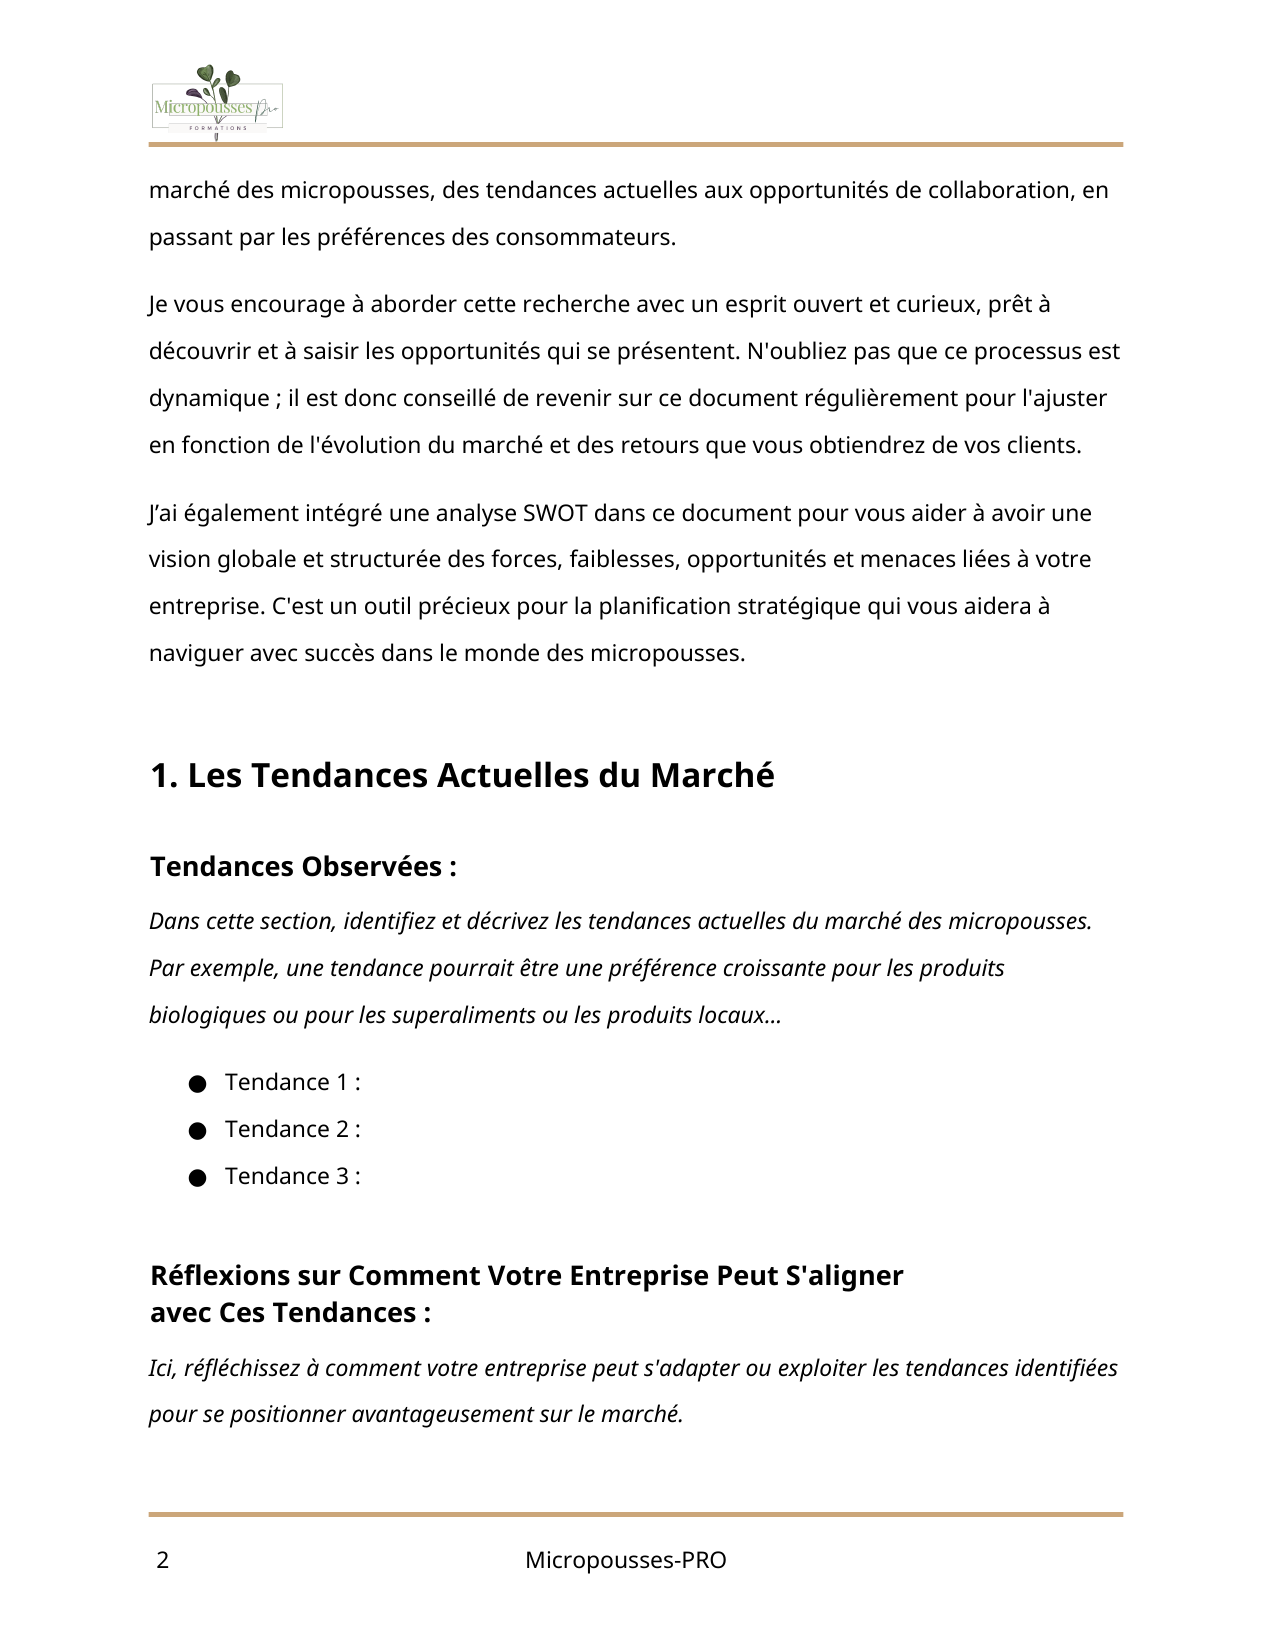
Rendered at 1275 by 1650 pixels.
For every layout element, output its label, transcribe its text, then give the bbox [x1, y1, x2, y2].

picture [148, 1512, 1124, 1517]
subtitle Tendances Observées : [150, 847, 939, 884]
list Tendance 3 : [187, 1160, 1125, 1191]
text Je vous encourage à aborder cette recherche avec un esprit ouvert et curieux, prêt à découvrir et à saisir les opportunités qui se présentent. N'oubliez pas que ce processus est dynamique ; il est donc conseillé de revenir sur ce document régulièrement pour l'ajuster en fonction de l'évolution du marché et des retours que vous obtiendrez de vos clients. [148, 288, 1125, 460]
list Tendance 1 : [187, 1066, 1125, 1097]
text marché des micropousses, des tendances actuelles aux opportunités de collaboration, en passant par les préférences des consommateurs. [148, 173, 1125, 252]
text Ici, réfléchissez à comment votre entreprise peut s'adapter ou exploiter les tendances identifiées pour se positionner avantageusement sur le marché. [148, 1351, 1125, 1429]
subtitle 1. Les Tendances Actuelles du Marché [150, 752, 1125, 797]
subtitle Réflexions sur Comment Votre Entreprise Peut S'aligner avec Ces Tendances : [150, 1257, 939, 1331]
text J’ai également intégré une analyse SWOT dans ce document pour vous aider à avoir une vision globale et structurée des forces, faiblesses, opportunités et menaces liées à votre entreprise. C'est un outil précieux pour la planification stratégique qui vous aidera à naviguer avec succès dans le monde des micropousses. [148, 496, 1125, 668]
picture [148, 62, 1124, 147]
text Dans cette section, identifiez et décrivez les tendances actuelles du marché des micropousses. Par exemple, une tendance pourrait être une préférence croissante pour les produits biologiques ou pour les superaliments ou les produits locaux... [148, 905, 1125, 1030]
list Tendance 2 : [187, 1113, 1125, 1144]
